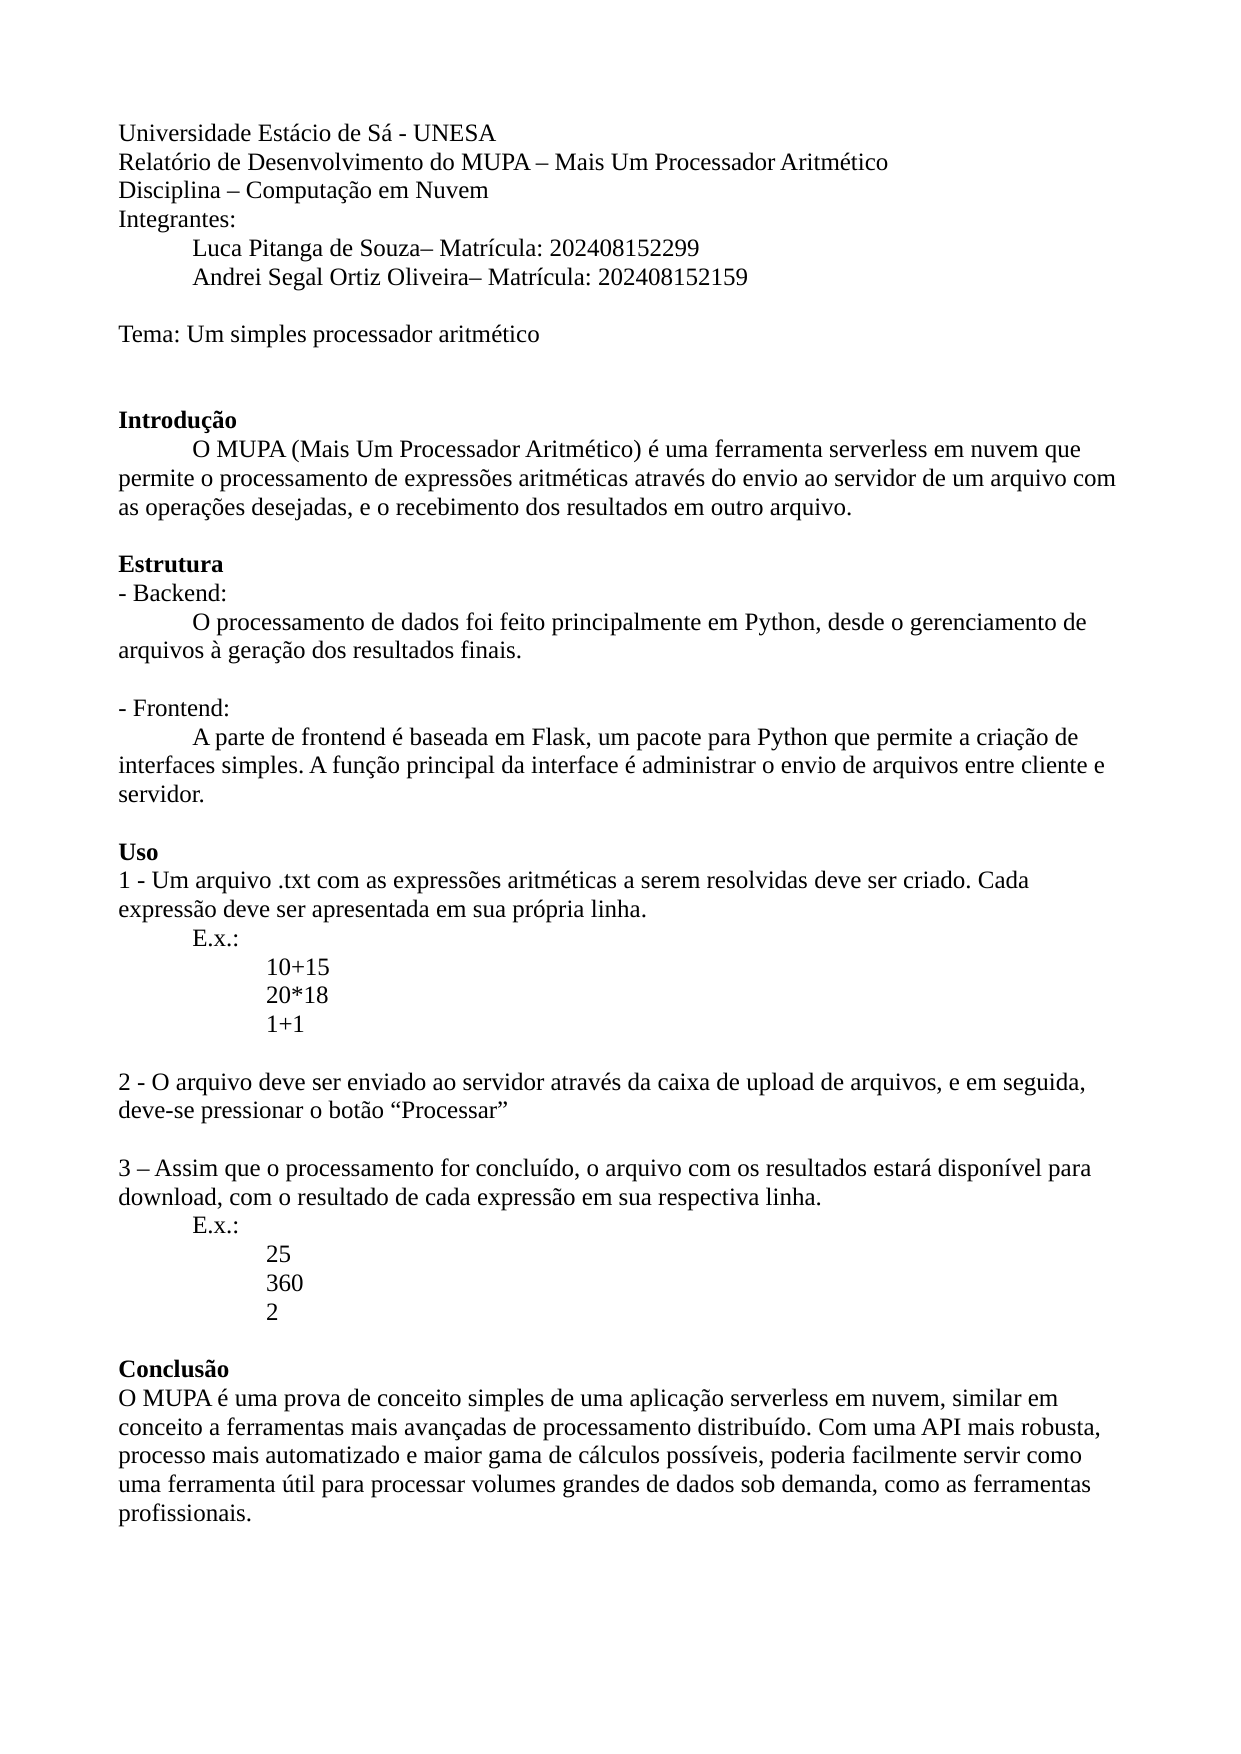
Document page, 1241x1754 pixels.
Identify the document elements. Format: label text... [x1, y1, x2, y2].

text Uso [118, 837, 1122, 866]
text 2 - O arquivo deve ser enviado ao servidor através da caixa de upload de arquivos, e em seguida, deve-se pressionar o botão “Processar” [118, 1067, 1122, 1124]
text Conclusão [118, 1354, 1122, 1383]
text 360 [118, 1268, 1122, 1297]
text Introdução [118, 406, 1122, 434]
text - Frontend: [118, 693, 1122, 722]
text 3 – Assim que o processamento for concluído, o arquivo com os resultados estará disponível para download, com o resultado de cada expressão em sua respectiva linha. [118, 1153, 1122, 1211]
text - Backend: [118, 578, 1122, 607]
text E.x.: [118, 923, 1122, 952]
text Universidade Estácio de Sá - UNESA [118, 118, 1122, 147]
text 1+1 [118, 1009, 1122, 1038]
text O processamento de dados foi feito principalmente em Python, desde o gerenciamento de arquivos à geração dos resultados finais. [118, 607, 1122, 664]
text 1 - Um arquivo .txt com as expressões aritméticas a serem resolvidas deve ser criado. Cada expressão deve ser apresentada em sua própria linha. [118, 866, 1122, 923]
text Relatório de Desenvolvimento do MUPA – Mais Um Processador Aritmético [118, 147, 1122, 176]
text O MUPA (Mais Um Processador Aritmético) é uma ferramenta serverless em nuvem que permite o processamento de expressões aritméticas através do envio ao servidor de um arquivo com as operações desejadas, e o recebimento dos resultados em outro arquivo. [118, 434, 1122, 521]
text 25 [118, 1239, 1122, 1268]
text A parte de frontend é baseada em Flask, um pacote para Python que permite a criação de interfaces simples. A função principal da interface é administrar o envio de arquivos entre cliente e servidor. [118, 722, 1122, 808]
text 20*18 [118, 981, 1122, 1009]
text Tema: Um simples processador aritmético [118, 319, 1122, 348]
text Estrutura [118, 549, 1122, 578]
text Integrantes: [118, 204, 1122, 233]
text 10+15 [118, 952, 1122, 981]
text Disciplina – Computação em Nuvem [118, 176, 1122, 204]
text O MUPA é uma prova de conceito simples de uma aplicação serverless em nuvem, similar em conceito a ferramentas mais avançadas de processamento distribuído. Com uma API mais robusta, processo mais automatizado e maior gama de cálculos possíveis, poderia facilmente servir como uma ferramenta útil para processar volumes grandes de dados sob demanda, como as ferramentas profissionais. [118, 1383, 1122, 1527]
text E.x.: [118, 1211, 1122, 1239]
text 2 [118, 1297, 1122, 1326]
text Luca Pitanga de Souza– Matrícula: 202408152299 [118, 233, 1122, 262]
text Andrei Segal Ortiz Oliveira– Matrícula: 202408152159 [118, 262, 1122, 291]
